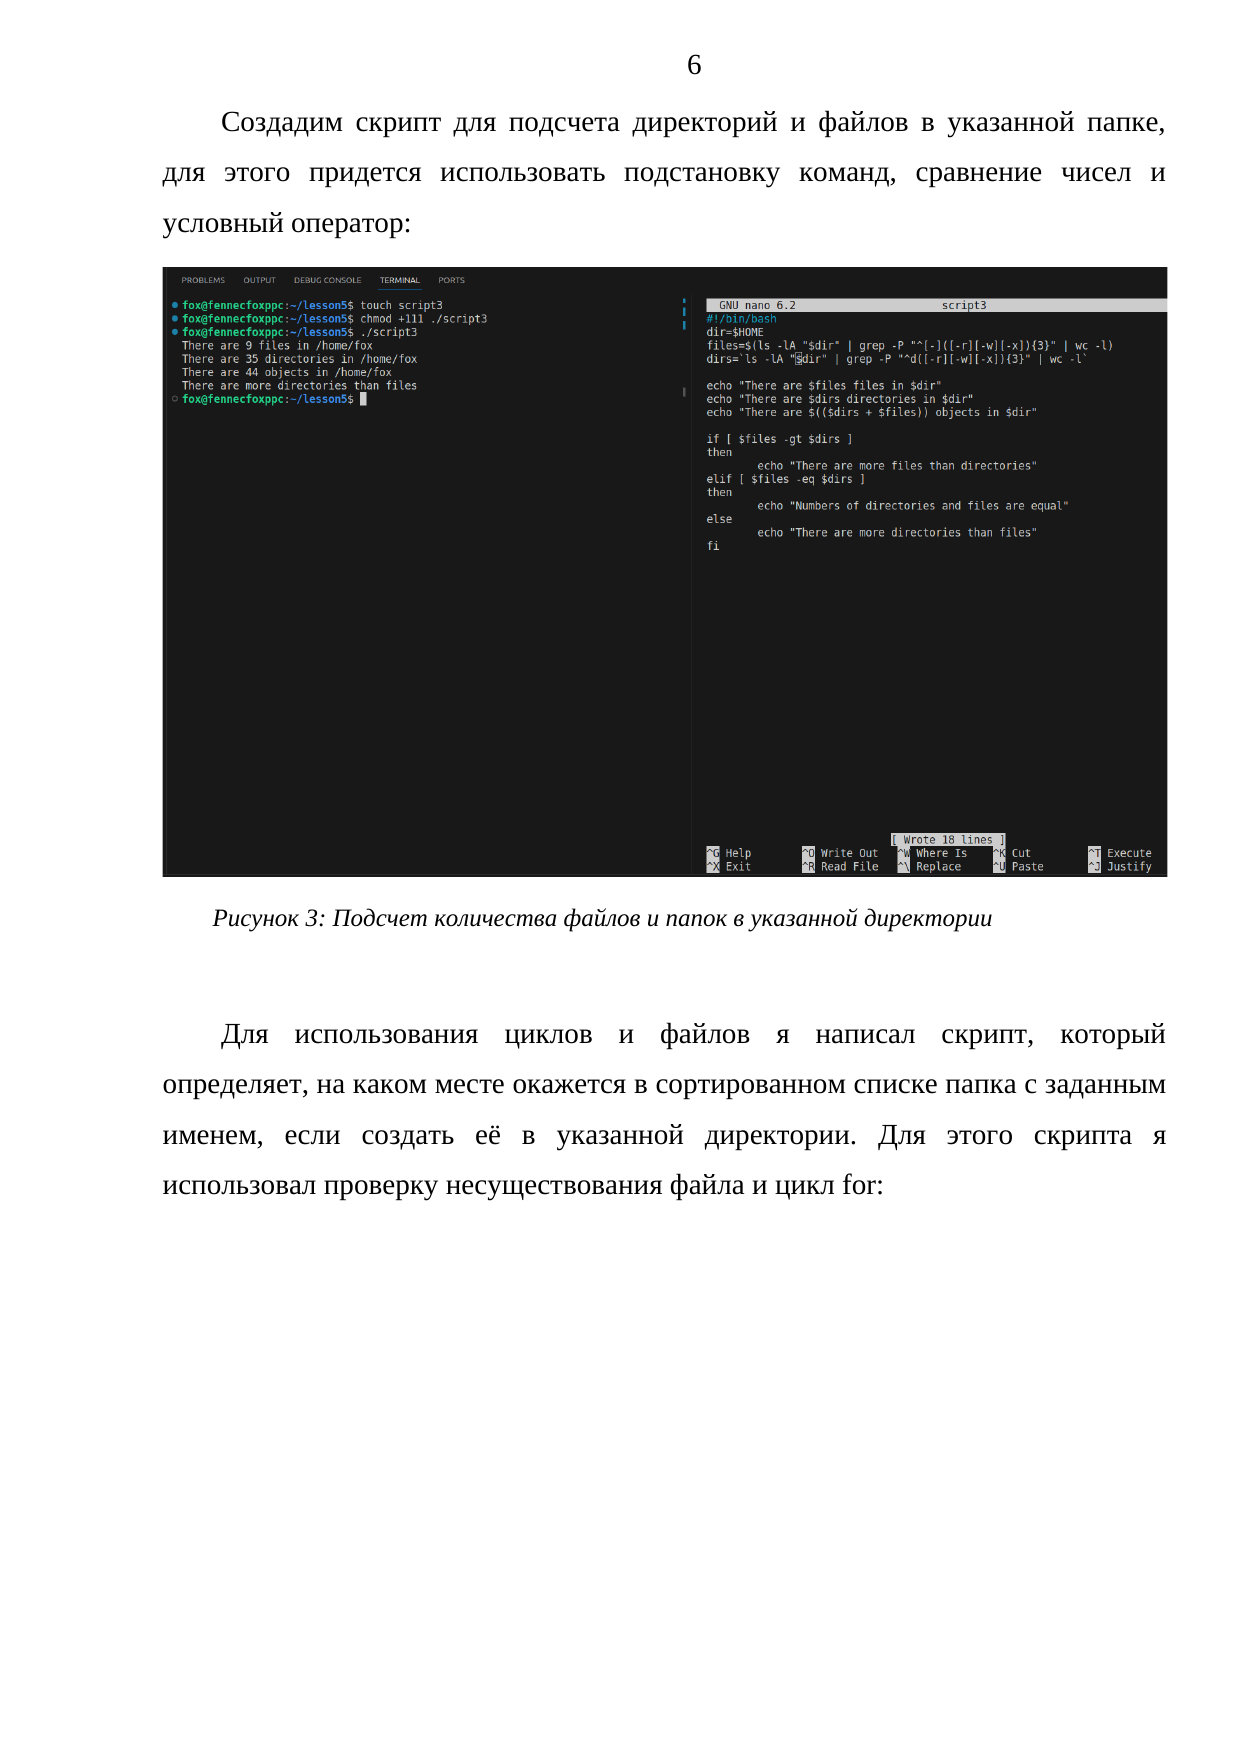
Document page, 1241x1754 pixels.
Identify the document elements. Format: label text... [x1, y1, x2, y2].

picture [162, 267, 1168, 877]
text Создадим скрипт для подсчета директорий и файлов в указанной папке, для этого придется использовать подстановку команд, сравнение чисел и условный оператор: [162, 104, 1167, 238]
text Для использования циклов и файлов я написал скрипт, который определяет, на каком месте окажется в сортированном списке папка с заданным именем, если создать её в указанной директории. Для этого скрипта я использовал проверку несуществования файла и цикл for: [162, 1016, 1167, 1201]
text Рисунок 3: Подсчет количества файлов и папок в указанной директории [162, 877, 1167, 932]
